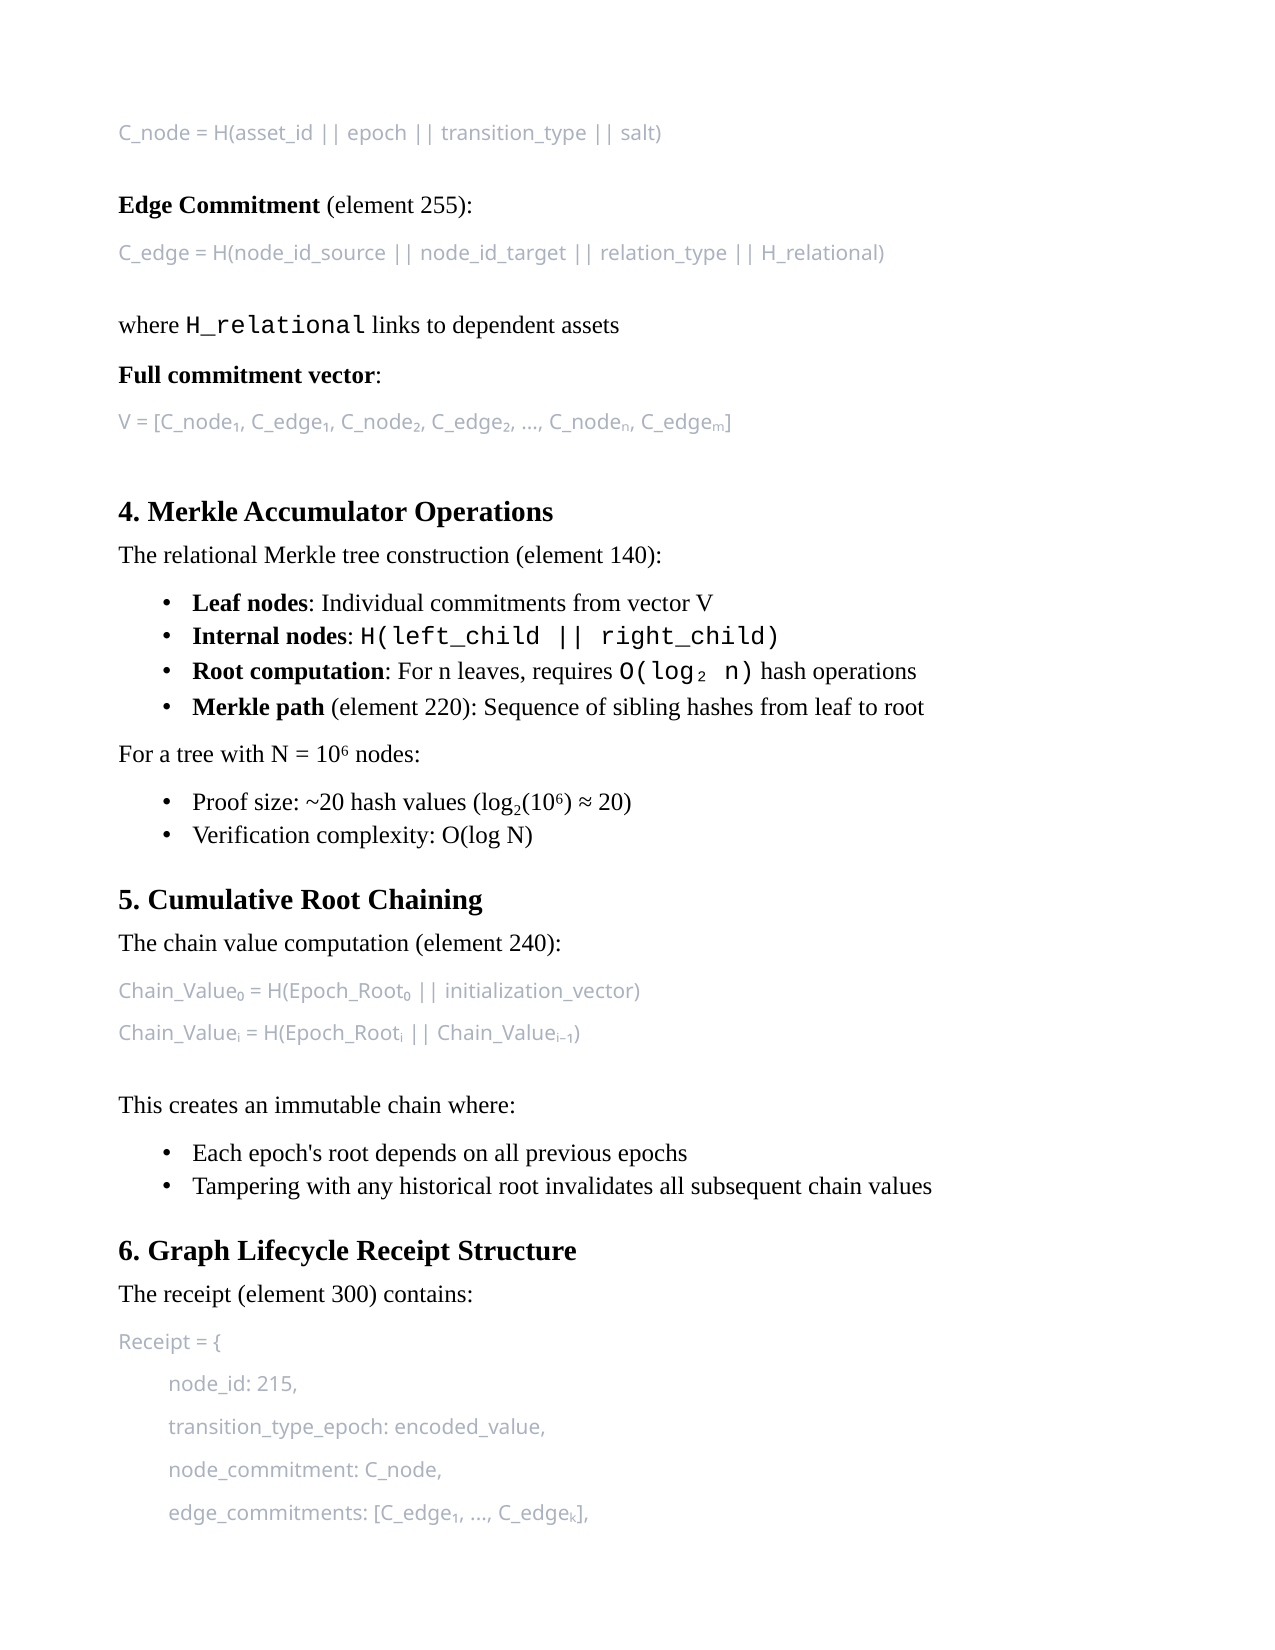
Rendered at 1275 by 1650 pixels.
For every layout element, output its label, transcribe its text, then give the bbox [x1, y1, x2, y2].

text node_id: 215, [118, 1369, 1157, 1398]
text This creates an immutable chain where: [118, 1090, 1157, 1119]
text V = [C_node₁, C_edge₁, C_node₂, C_edge₂, ..., C_nodeₙ, C_edgeₘ] [118, 407, 1157, 436]
subtitle 4. Merkle Accumulator Operations [118, 494, 1157, 528]
subtitle 5. Cumulative Root Chaining [118, 882, 1157, 916]
text For a tree with N = 10⁶ nodes: [118, 739, 1157, 768]
list Internal nodes: H(left_child || right_child) [162, 621, 1157, 652]
list Leaf nodes: Individual commitments from vector V [162, 588, 1157, 617]
list Each epoch's root depends on all previous epochs [162, 1138, 1157, 1167]
text edge_commitments: [C_edge₁, ..., C_edgeₖ], [118, 1498, 1157, 1526]
text Full commitment vector: [118, 360, 1157, 389]
list Merkle path (element 220): Sequence of sibling hashes from leaf to root [162, 692, 1157, 720]
list Tampering with any historical root invalidates all subsequent chain values [162, 1171, 1157, 1200]
text transition_type_epoch: encoded_value, [118, 1412, 1157, 1441]
list Root computation: For n leaves, requires O(log₂ n) hash operations [162, 656, 1157, 687]
text Chain_Valueᵢ = H(Epoch_Rootᵢ || Chain_Valueᵢ₋₁) [118, 1018, 1157, 1047]
text The receipt (element 300) contains: [118, 1279, 1157, 1308]
text where H_relational links to dependent assets [118, 310, 1157, 341]
text Edge Commitment (element 255): [118, 190, 1157, 219]
list Proof size: ~20 hash values (log₂(10⁶) ≈ 20) [162, 787, 1157, 816]
text C_edge = H(node_id_source || node_id_target || relation_type || H_relational) [118, 238, 1157, 266]
text C_node = H(asset_id || epoch || transition_type || salt) [118, 118, 1157, 147]
text Receipt = { [118, 1327, 1157, 1355]
text Chain_Value₀ = H(Epoch_Root₀ || initialization_vector) [118, 976, 1157, 1004]
text The relational Merkle tree construction (element 140): [118, 540, 1157, 569]
text node_commitment: C_node, [118, 1455, 1157, 1484]
text The chain value computation (element 240): [118, 928, 1157, 957]
subtitle 6. Graph Lifecycle Receipt Structure [118, 1233, 1157, 1267]
list Verification complexity: O(log N) [162, 820, 1157, 849]
